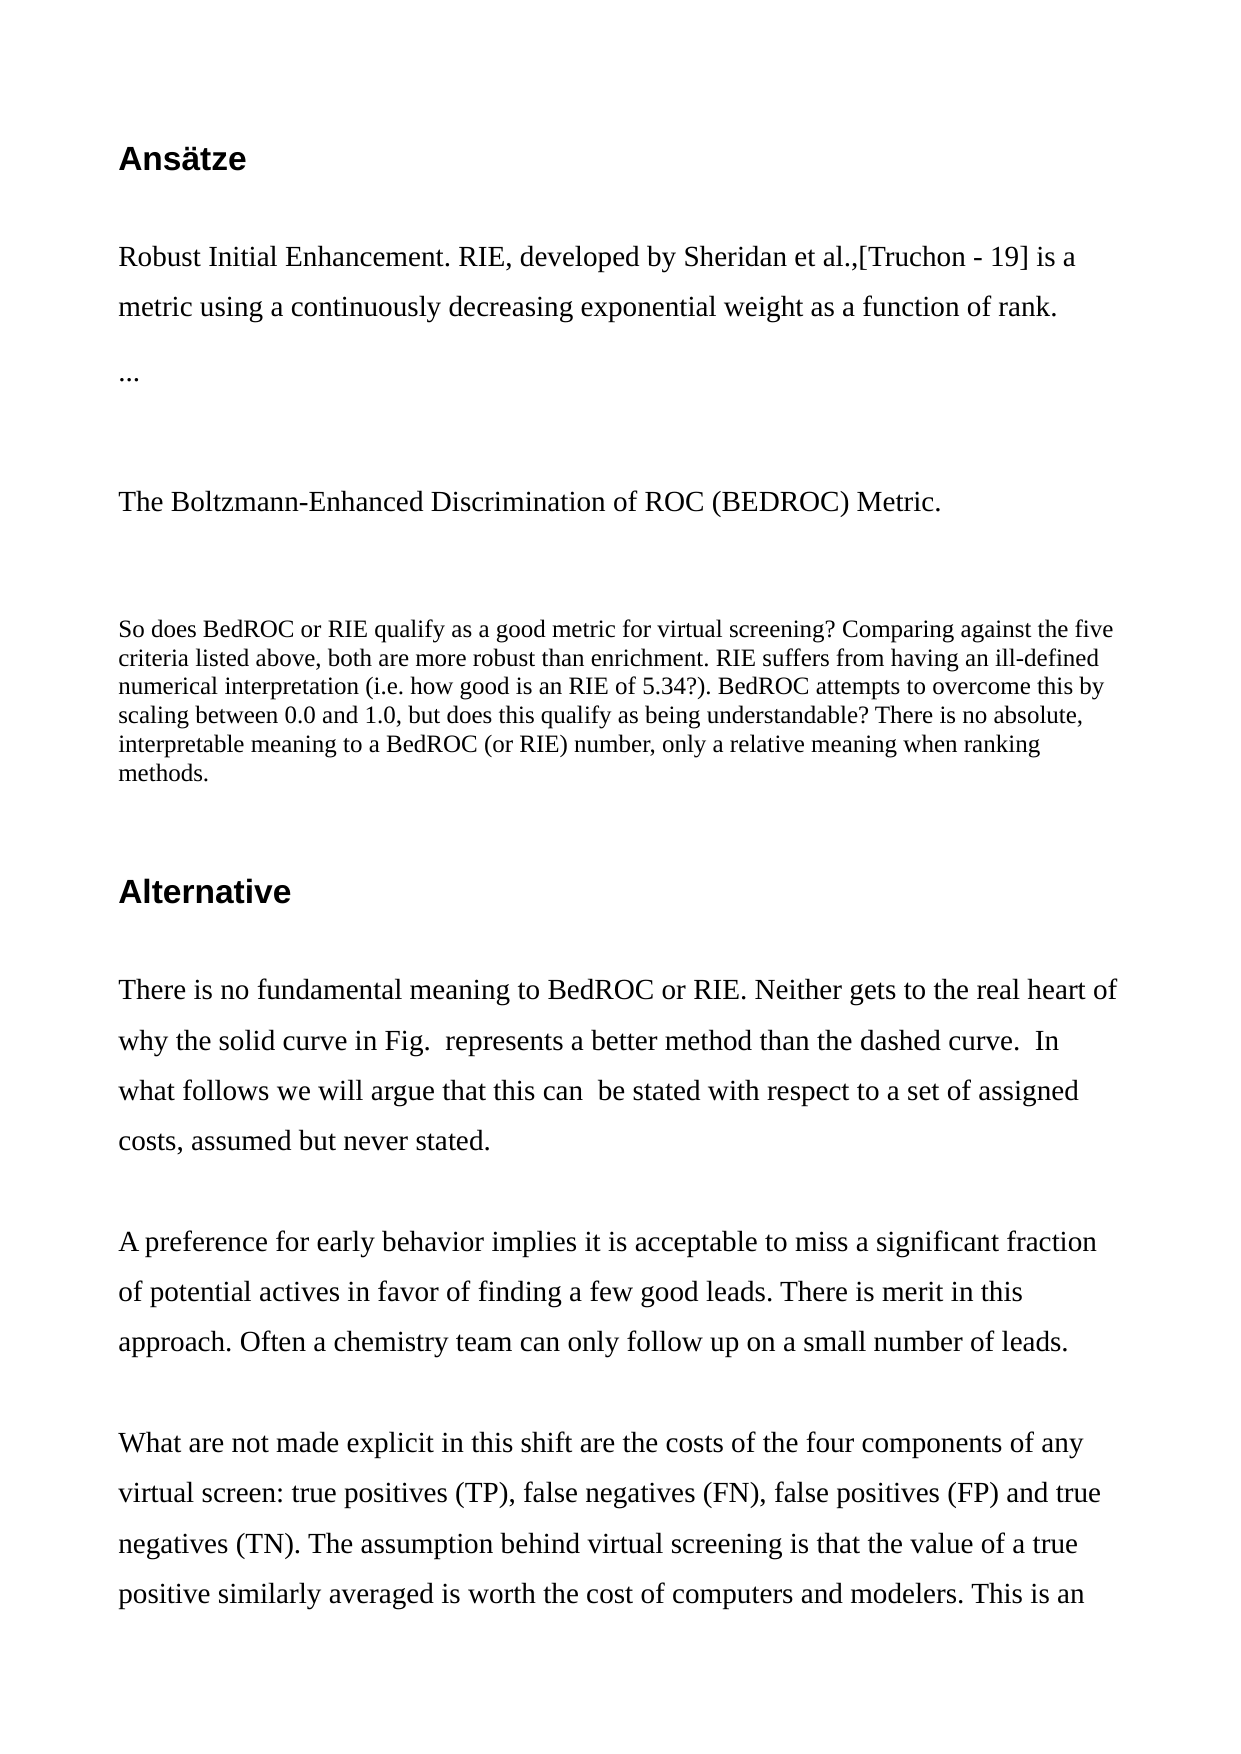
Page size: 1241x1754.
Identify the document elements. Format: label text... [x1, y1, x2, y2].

subtitle Ansätze [118, 139, 1122, 178]
text A preference for early behavior implies it is acceptable to miss a significant fraction of potential actives in favor of finding a few good leads. There is merit in this approach. Often a chemistry team can only follow up on a small number of leads. [118, 1224, 1122, 1358]
text The Boltzmann-Enhanced Discrimination of ROC (BEDROC) Metric. [118, 484, 1122, 518]
text Robust Initial Enhancement. RIE, developed by Sheridan et al.,[Truchon - 19] is a metric using a continuously decreasing exponential weight as a function of rank. [118, 239, 1122, 323]
subtitle Alternative [118, 872, 1122, 911]
text So does BedROC or RIE qualify as a good metric for virtual screening? Comparing against the five criteria listed above, both are more robust than enrichment. RIE suffers from having an ill-defined numerical interpretation (i.e. how good is an RIE of 5.34?). BedROC attempts to overcome this by scaling between 0.0 and 1.0, but does this qualify as being understandable? There is no absolute, interpretable meaning to a BedROC (or RIE) number, only a relative meaning when ranking methods. [118, 614, 1122, 786]
text What are not made explicit in this shift are the costs of the four components of any virtual screen: true positives (TP), false negatives (FN), false positives (FP) and true negatives (TN). The assumption behind virtual screening is that the value of a true positive similarly averaged is worth the cost of computers and modelers. This is an [118, 1425, 1122, 1610]
text There is no fundamental meaning to BedROC or RIE. Neither gets to the real heart of why the solid curve in Fig. represents a better method than the dashed curve. In what follows we will argue that this can be stated with respect to a set of assigned costs, assumed but never stated. [118, 972, 1122, 1157]
text ... [118, 354, 1122, 388]
